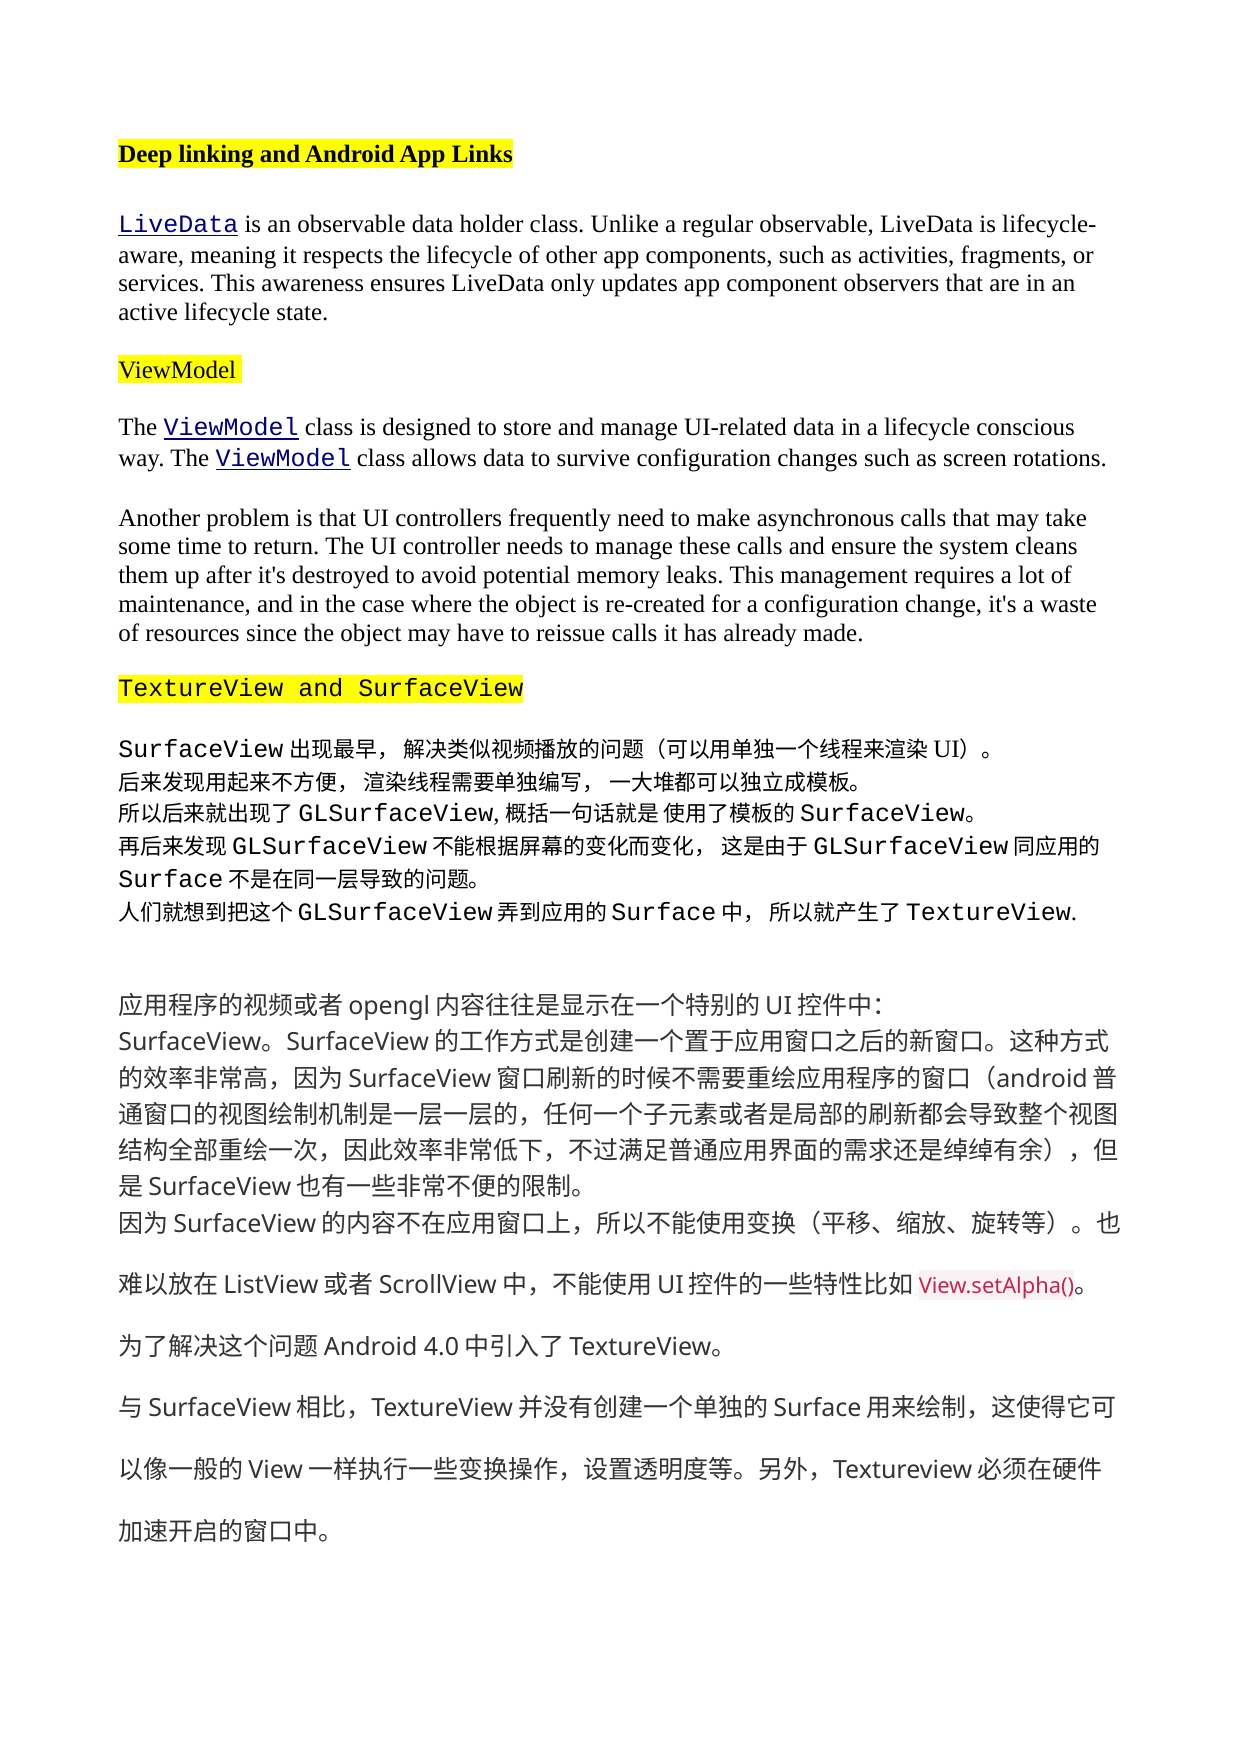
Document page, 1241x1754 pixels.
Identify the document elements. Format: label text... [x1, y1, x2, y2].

text LiveData is an observable data holder class. Unlike a regular observable, LiveData is lifecycle-aware, meaning it respects the lifecycle of other app components, such as activities, fragments, or services. This awareness ensures LiveData only updates app component observers that are in an active lifecycle state. [118, 209, 1122, 326]
text TextureView and SurfaceView [118, 675, 1122, 703]
text Another problem is that UI controllers frequently need to make asynchronous calls that may take some time to return. The UI controller needs to manage these calls and ensure the system cleans them up after it's destroyed to avoid potential memory leaks. This management requires a lot of maintenance, and in the case where the object is re-created for a configuration change, it's a waste of resources since the object may have to reissue calls it has already made. [118, 503, 1122, 646]
text 应用程序的视频或者opengl内容往往是显示在一个特别的UI控件中：SurfaceView。SurfaceView的工作方式是创建一个置于应用窗口之后的新窗口。这种方式的效率非常高，因为SurfaceView窗口刷新的时候不需要重绘应用程序的窗口（android普通窗口的视图绘制机制是一层一层的，任何一个子元素或者是局部的刷新都会导致整个视图结构全部重绘一次，因此效率非常低下，不过满足普通应用界面的需求还是绰绰有余），但是SurfaceView也有一些非常不便的限制。 [118, 928, 1122, 1203]
text ViewModel [118, 355, 1122, 383]
text 为了解决这个问题 Android 4.0中引入了TextureView。 与SurfaceView相比，TextureView并没有创建一个单独的Surface用来绘制，这使得它可以像一般的View一样执行一些变换操作，设置透明度等。另外，Textureview必须在硬件加速开启的窗口中。 [118, 1326, 1122, 1547]
text The ViewModel class is designed to store and manage UI-related data in a lifecycle conscious way. The ViewModel class allows data to survive configuration changes such as screen rotations. [118, 412, 1122, 474]
subtitle Deep linking and Android App Links [118, 139, 1122, 168]
text SurfaceView 出现最早， 解决类似视频播放的问题（可以用单独一个线程来渲染UI）。 后来发现用起来不方便， 渲染线程需要单独编写， 一大堆都可以独立成模板。 所以后来就出现了 GLSurfaceView, 概括一句话就是 使用了模板的 SurfaceView。 再后来发现GLSurfaceView不能根据屏幕的变化而变化， 这是由于GLSurfaceView同应用的Surface不是在同一层导致的问题。 人们就想到把这个GLSurfaceView弄到应用的Surface中， 所以就产生了TextureView. [118, 732, 1122, 928]
text 因为SurfaceView的内容不在应用窗口上，所以不能使用变换（平移、缩放、旋转等）。也难以放在ListView或者ScrollView中，不能使用UI控件的一些特性比如View.setAlpha()。 [118, 1203, 1122, 1301]
